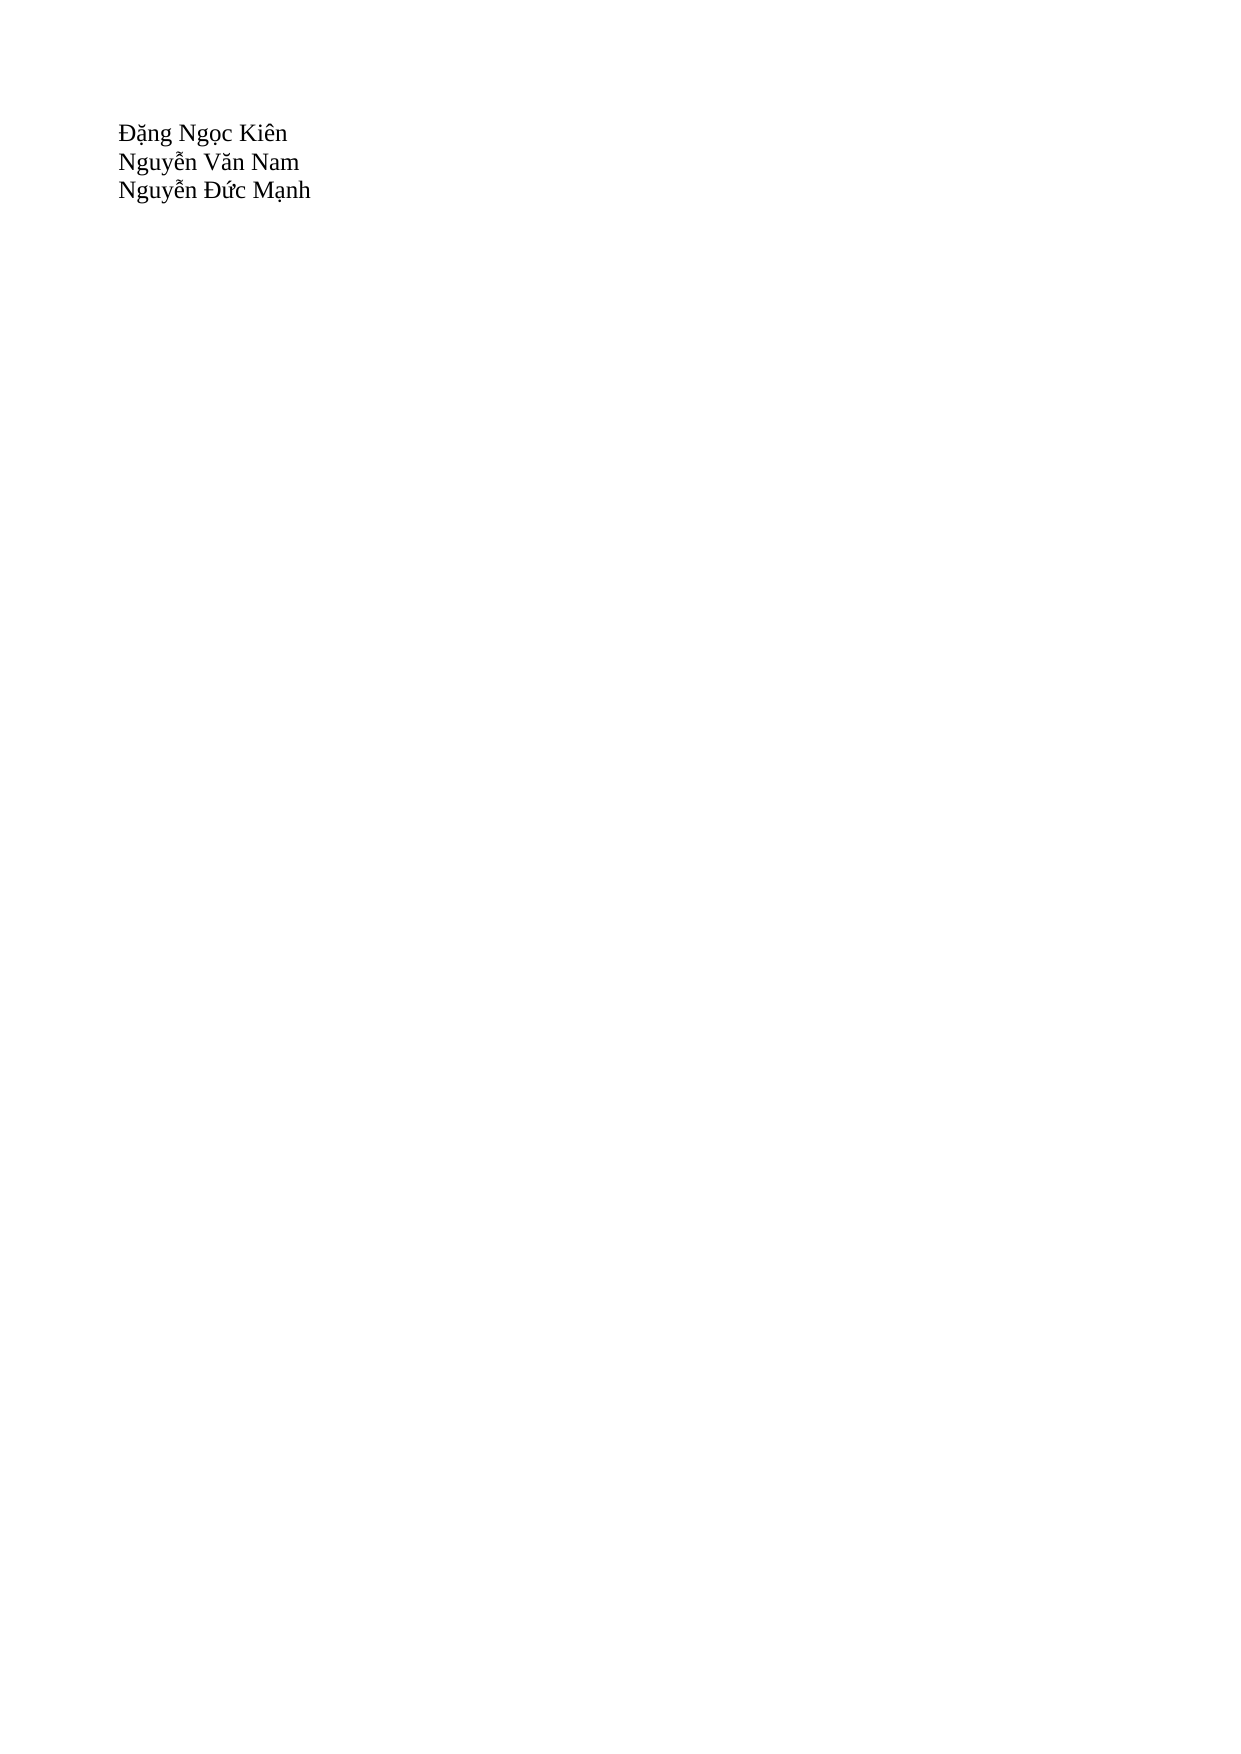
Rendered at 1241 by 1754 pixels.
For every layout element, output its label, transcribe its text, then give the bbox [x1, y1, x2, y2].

text Nguyễn Văn Nam [118, 147, 1122, 176]
text Đặng Ngọc Kiên [118, 118, 1122, 147]
text Nguyễn Đức Mạnh [118, 176, 1122, 204]
